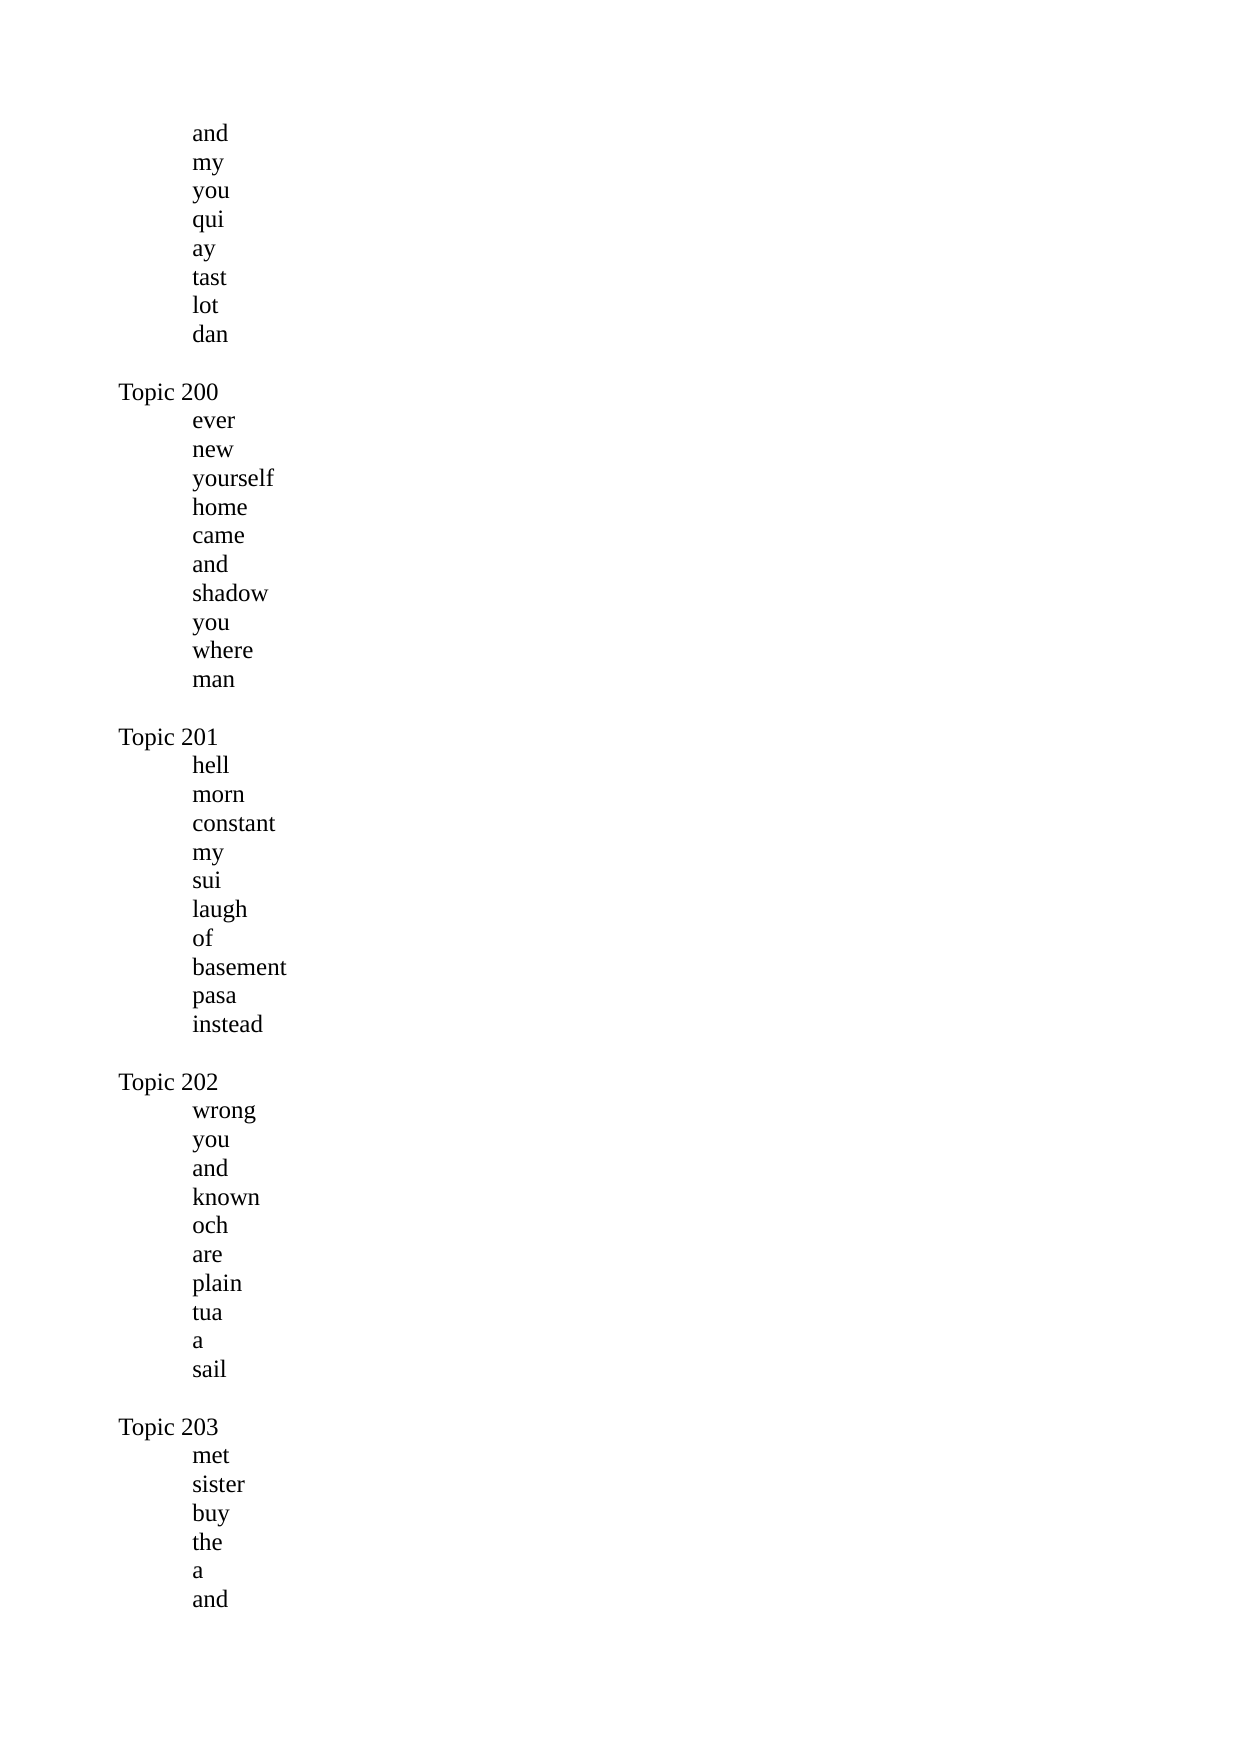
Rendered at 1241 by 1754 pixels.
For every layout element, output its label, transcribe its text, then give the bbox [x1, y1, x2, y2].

text qui [118, 204, 1122, 233]
text morn [118, 779, 1122, 808]
text Topic 203 [118, 1412, 1122, 1441]
text are [118, 1239, 1122, 1268]
text sail [118, 1354, 1122, 1383]
text pasa [118, 981, 1122, 1009]
text you [118, 176, 1122, 204]
text yourself [118, 463, 1122, 492]
text home [118, 492, 1122, 521]
text a [118, 1556, 1122, 1584]
text and [118, 118, 1122, 147]
text tast [118, 262, 1122, 291]
text buy [118, 1498, 1122, 1527]
text ever [118, 406, 1122, 434]
text sui [118, 866, 1122, 894]
text met [118, 1441, 1122, 1469]
text hell [118, 751, 1122, 779]
text you [118, 607, 1122, 636]
text known [118, 1182, 1122, 1211]
text where [118, 636, 1122, 664]
text tua [118, 1297, 1122, 1326]
text dan [118, 319, 1122, 348]
text shadow [118, 578, 1122, 607]
text wrong [118, 1096, 1122, 1124]
text basement [118, 952, 1122, 981]
text sister [118, 1469, 1122, 1498]
text came [118, 521, 1122, 549]
text Topic 202 [118, 1067, 1122, 1096]
text my [118, 837, 1122, 866]
text and [118, 1153, 1122, 1182]
text constant [118, 808, 1122, 837]
text ay [118, 233, 1122, 262]
text a [118, 1326, 1122, 1354]
text och [118, 1211, 1122, 1239]
text you [118, 1124, 1122, 1153]
text of [118, 923, 1122, 952]
text man [118, 664, 1122, 693]
text my [118, 147, 1122, 176]
text Topic 200 [118, 377, 1122, 406]
text and [118, 549, 1122, 578]
text new [118, 434, 1122, 463]
text lot [118, 291, 1122, 319]
text the [118, 1527, 1122, 1556]
text Topic 201 [118, 722, 1122, 751]
text laugh [118, 894, 1122, 923]
text instead [118, 1009, 1122, 1038]
text plain [118, 1268, 1122, 1297]
text and [118, 1584, 1122, 1613]
